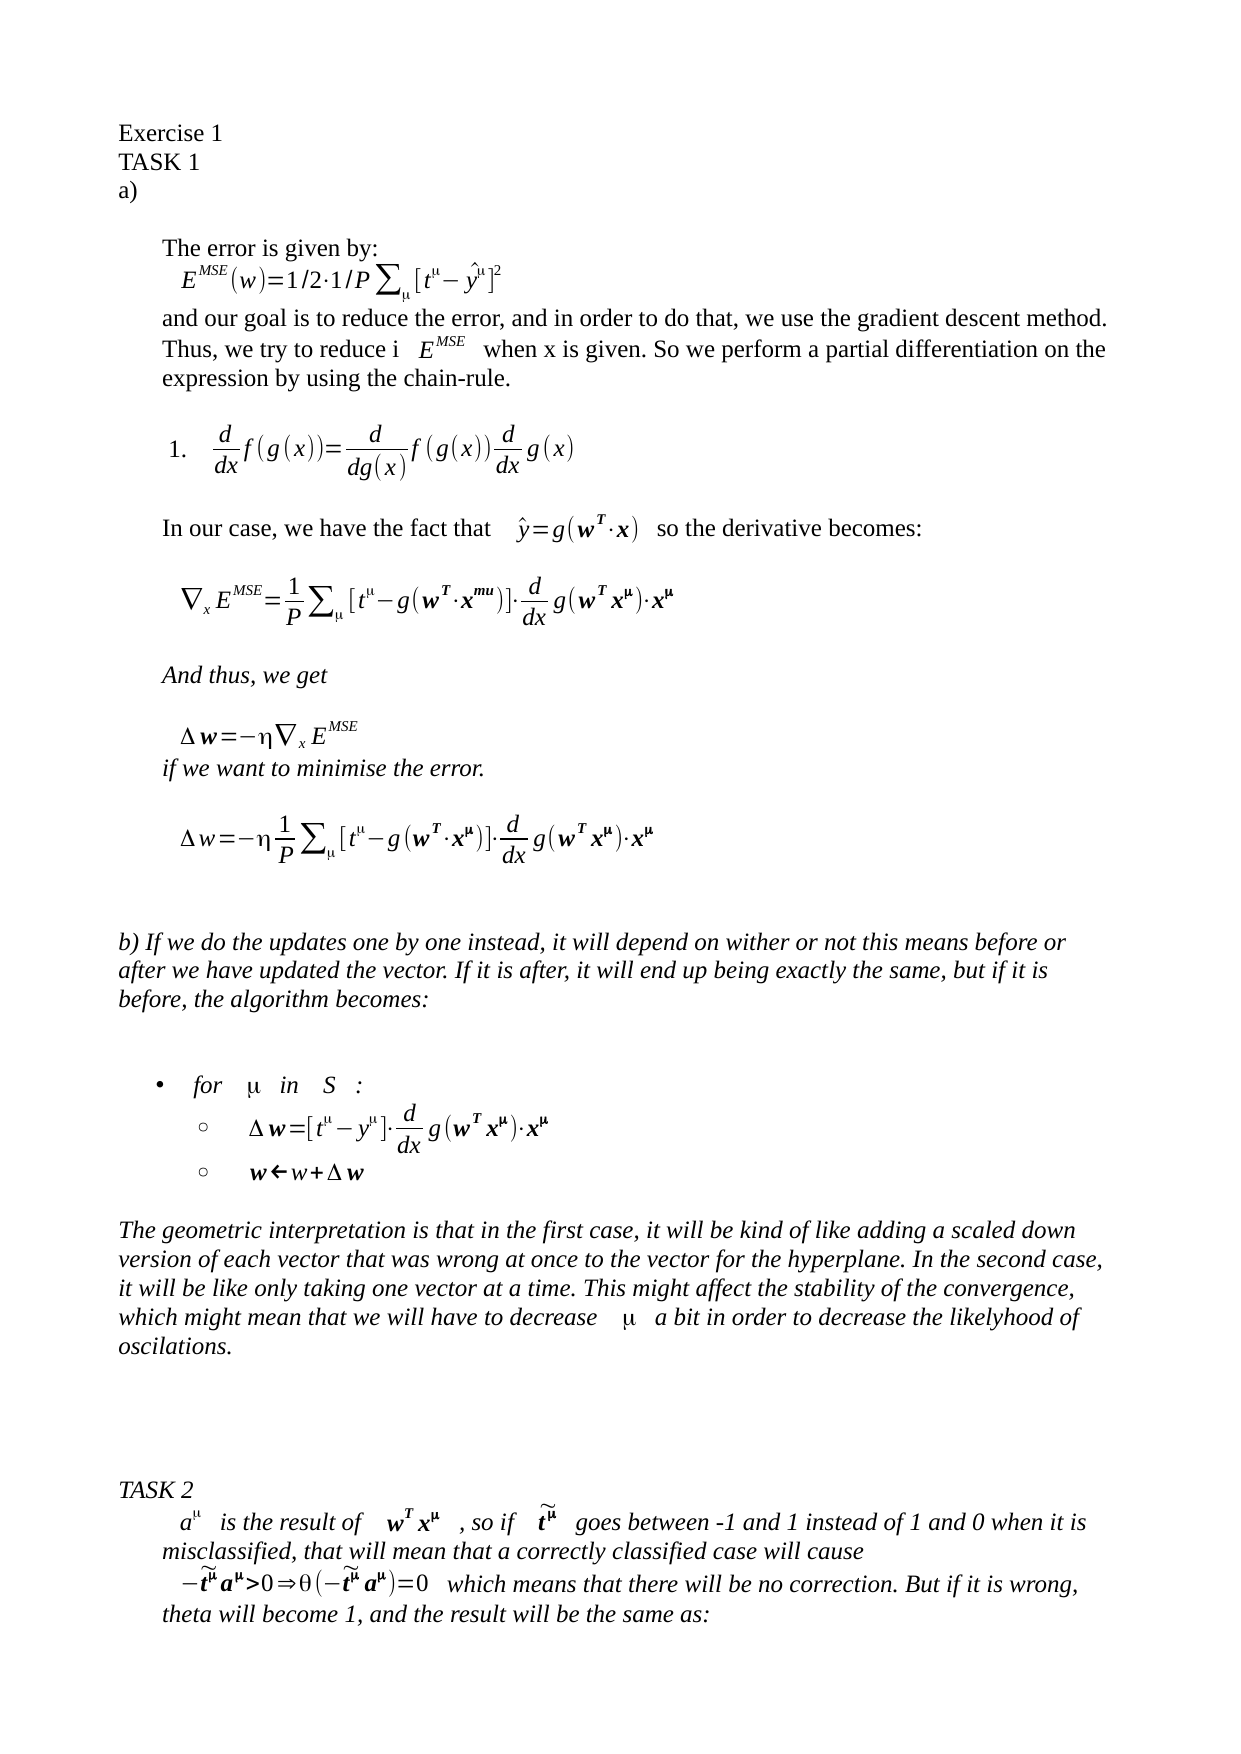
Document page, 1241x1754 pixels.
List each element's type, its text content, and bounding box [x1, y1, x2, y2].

list for in : [156, 1070, 1122, 1100]
text TASK 1 [118, 147, 1122, 176]
text The geometric interpretation is that in the first case, it will be kind of like adding a scaled down version of each vector that was wrong at once to the vector for the hyperplane. In the second case, it will be like only taking one vector at a time. This might affect the stability of the convergence, which might mean that we will have to decrease a bit in order to decrease the likelyhood of oscilations. [118, 1215, 1122, 1360]
text is the result of , so if goes between -1 and 1 instead of 1 and 0 when it is misclassified, that will mean that a correctly classified case will cause which means that there will be no correction. But if it is wrong, theta will become 1, and the result will be the same as: [162, 1504, 1122, 1628]
text and our goal is to reduce the error, and in order to do that, we use the gradient descent method. Thus, we try to reduce iwhen x is given. So we perform a partial differentiation on the expression by using the chain-rule. [162, 303, 1122, 392]
text In our case, we have the fact that so the derivative becomes: [162, 511, 1122, 544]
text Exercise 1 [118, 118, 1122, 147]
text b) If we do the updates one by one instead, it will depend on wither or not this means before or after we have updated the vector. If it is after, it will end up being exactly the same, but if it is before, the algorithm becomes: [118, 927, 1122, 1013]
text if we want to minimise the error. [162, 753, 1122, 781]
text The error is given by: [162, 233, 1122, 262]
text TASK 2 [118, 1475, 1122, 1504]
text a) [118, 176, 1122, 204]
text And thus, we get [162, 660, 1122, 689]
